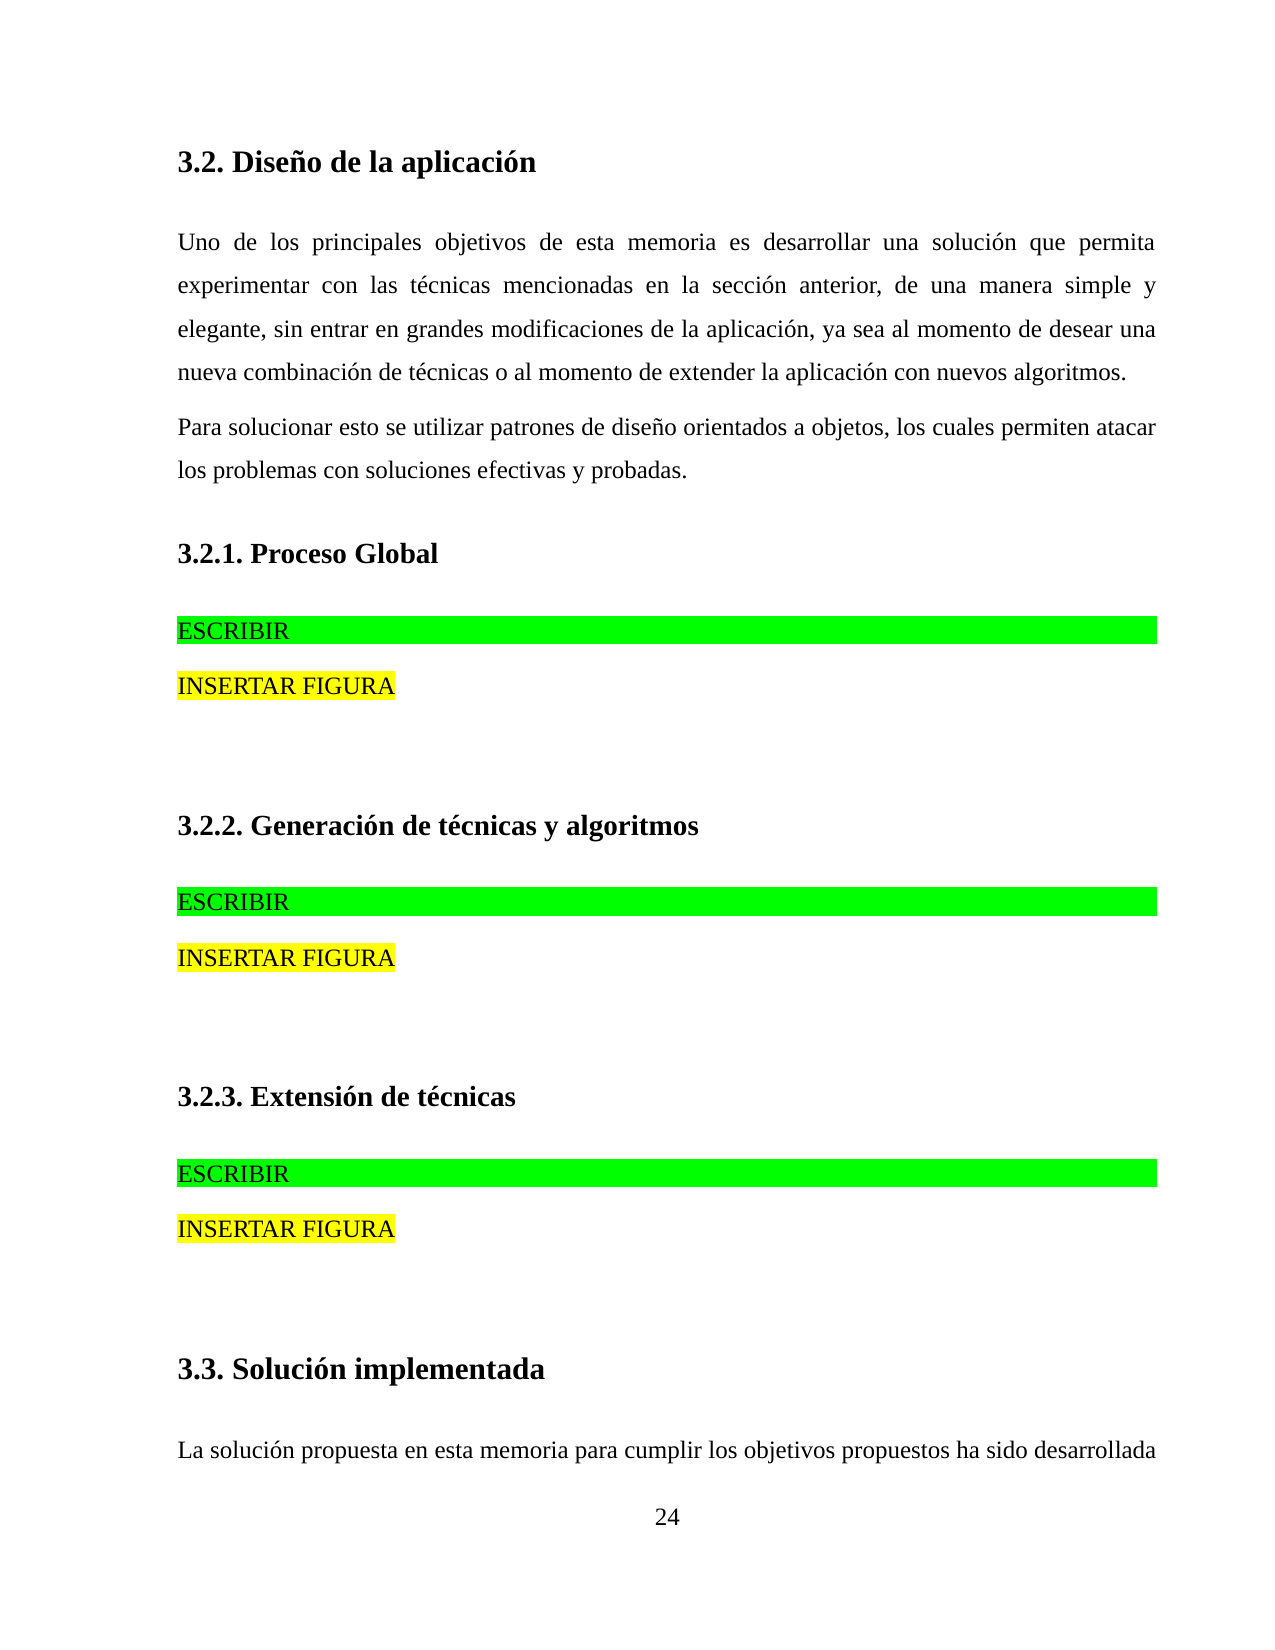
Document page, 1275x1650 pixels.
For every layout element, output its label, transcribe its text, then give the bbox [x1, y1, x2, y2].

text Para solucionar esto se utilizar patrones de diseño orientados a objetos, los cuales permiten atacar los problemas con soluciones efectivas y probadas. [177, 412, 1157, 484]
text ESCRIBIR [177, 616, 1157, 644]
subtitle Extensión de técnicas [177, 1079, 1157, 1113]
subtitle Solución implementada [177, 1351, 1157, 1387]
text INSERTAR FIGURA [177, 1214, 1157, 1243]
text La solución propuesta en esta memoria para cumplir los objetivos propuestos ha sido desarrollada [177, 1435, 1157, 1464]
text INSERTAR FIGURA [177, 943, 1157, 972]
subtitle Diseño de la aplicación [177, 143, 1157, 179]
text ESCRIBIR [177, 887, 1157, 916]
text Uno de los principales objetivos de esta memoria es desarrollar una solución que permita experimentar con las técnicas mencionadas en la sección anterior, de una manera simple y elegante, sin entrar en grandes modificaciones de la aplicación, ya sea al momento de desear una nueva combinación de técnicas o al momento de extender la aplicación con nuevos algoritmos. [177, 227, 1157, 386]
text ESCRIBIR [177, 1159, 1157, 1187]
subtitle Generación de técnicas y algoritmos [177, 808, 1157, 841]
text INSERTAR FIGURA [177, 671, 1157, 700]
subtitle Proceso Global [177, 536, 1157, 570]
